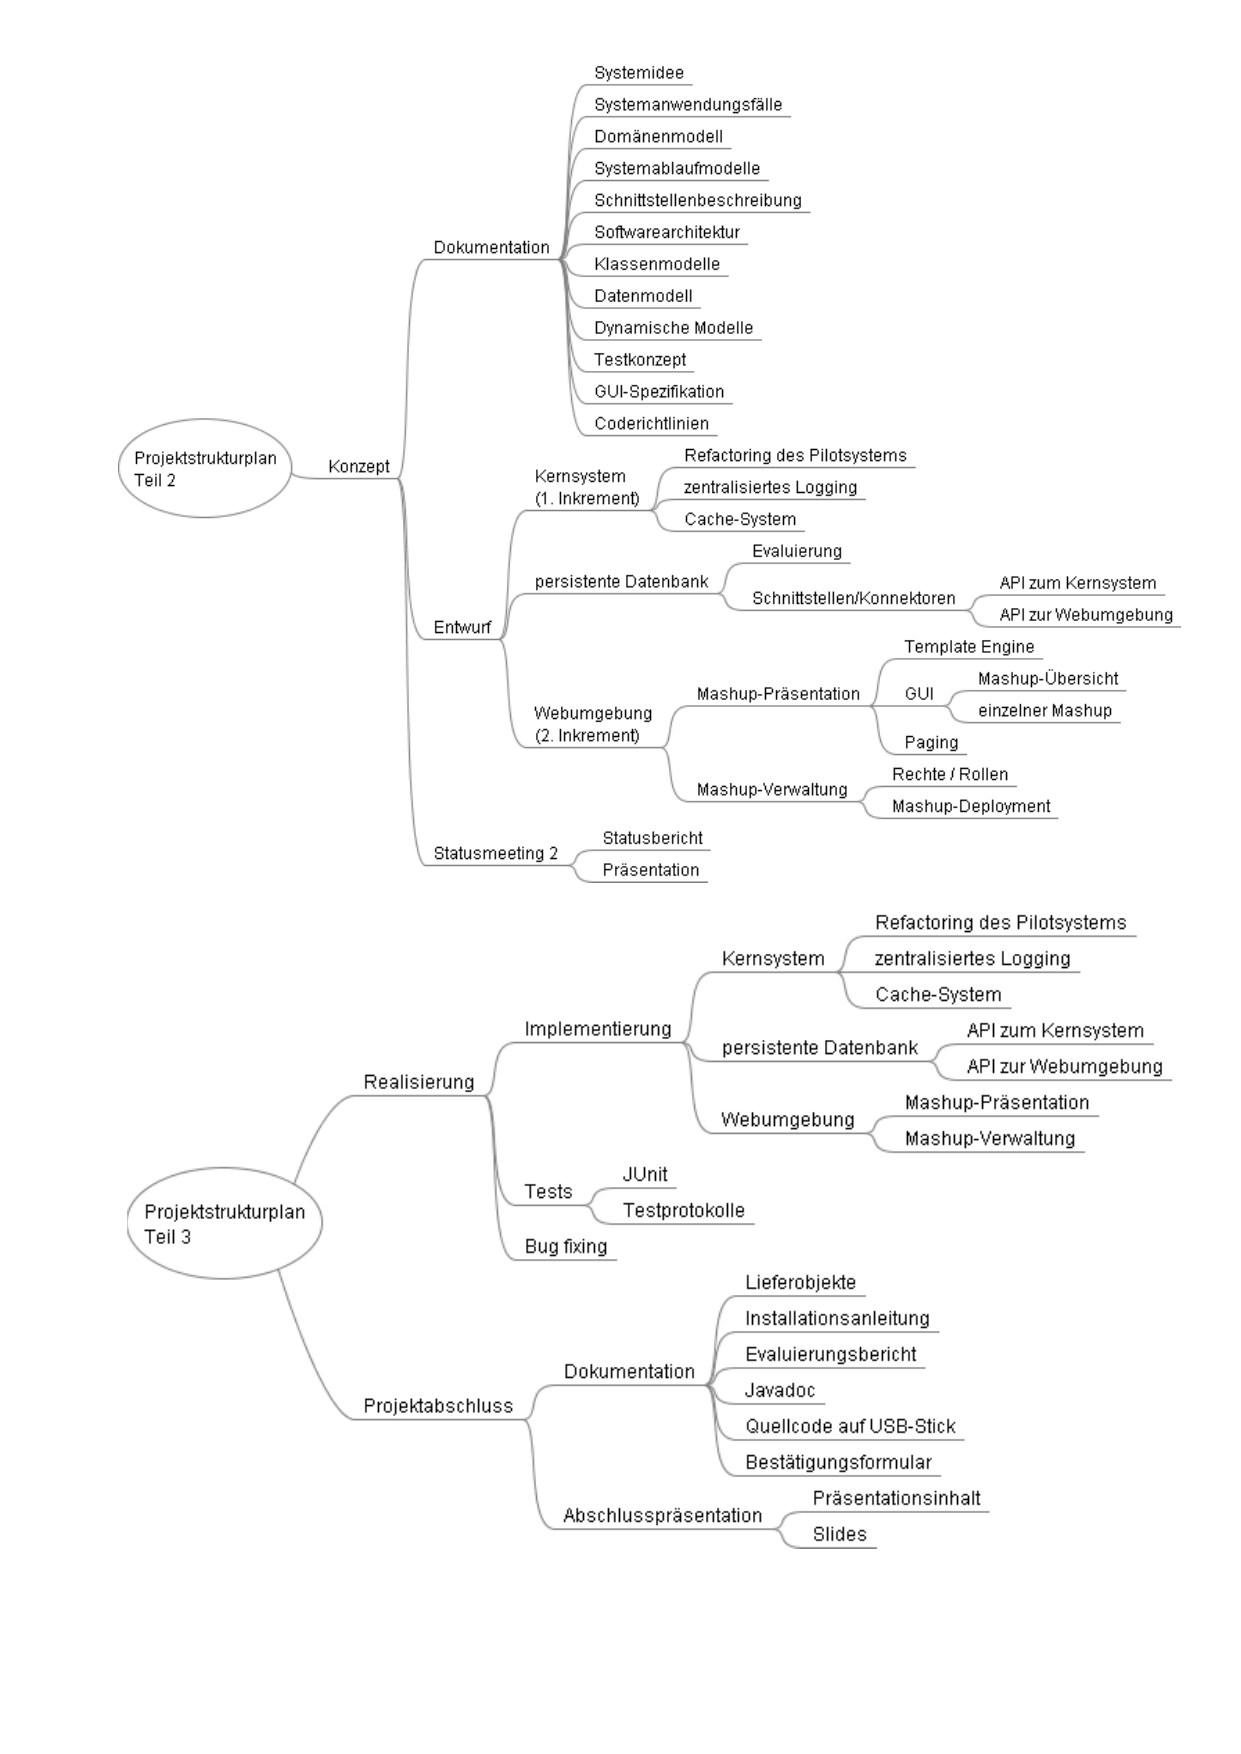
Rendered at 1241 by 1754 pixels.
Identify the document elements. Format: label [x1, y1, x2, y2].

picture [118, 59, 1182, 883]
picture [127, 906, 1173, 1549]
